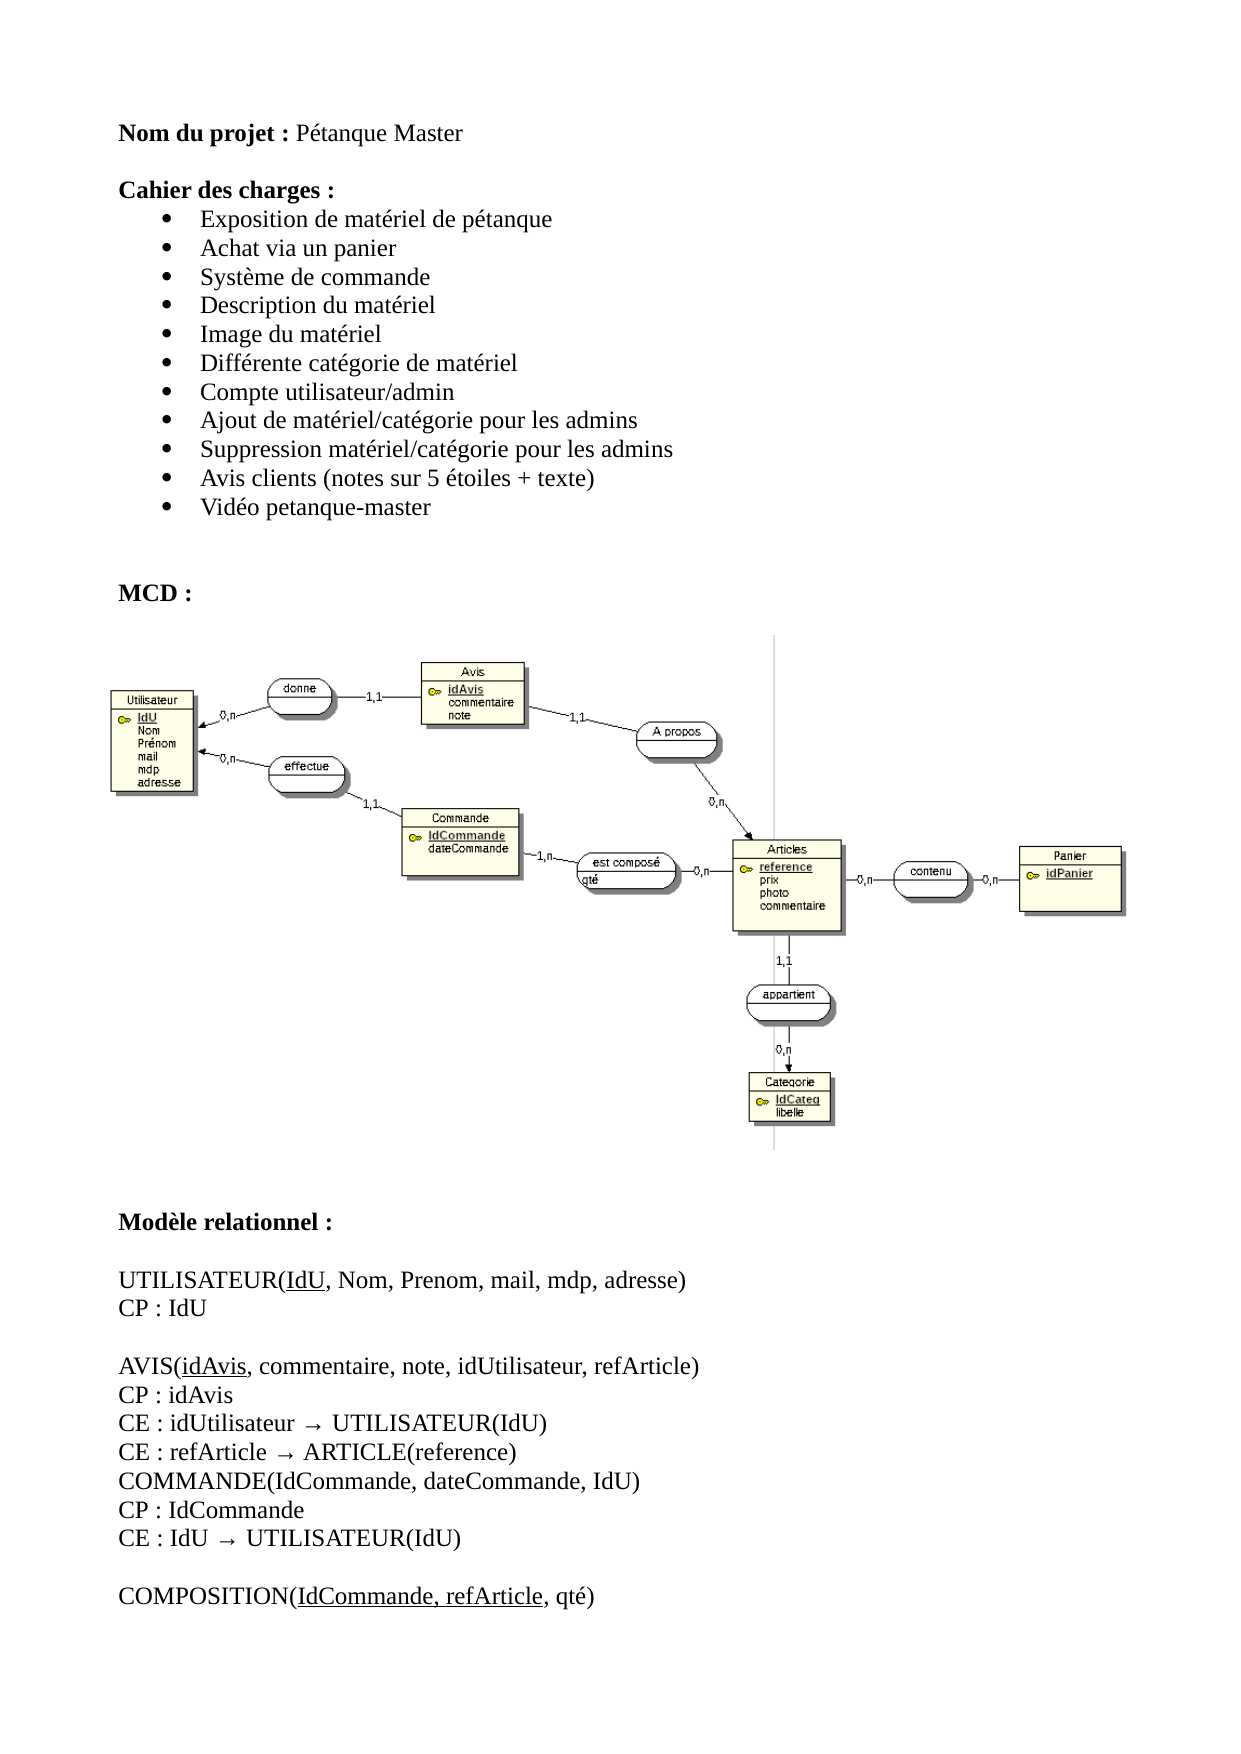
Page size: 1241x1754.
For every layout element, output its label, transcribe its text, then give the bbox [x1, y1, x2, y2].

list Vidéo petanque-master [162, 492, 1122, 521]
text Nom du projet : Pétanque Master [118, 118, 1122, 147]
picture [103, 635, 1137, 1150]
text CE : IdU → UTILISATEUR(IdU) [118, 1523, 1122, 1552]
text CP : IdCommande [118, 1495, 1122, 1523]
list Suppression matériel/catégorie pour les admins [162, 434, 1122, 463]
text MCD : [118, 578, 1122, 607]
text CE : idUtilisateur → UTILISATEUR(IdU) [118, 1408, 1122, 1437]
text COMMANDE(IdCommande, dateCommande, IdU) [118, 1466, 1122, 1495]
text UTILISATEUR(IdU, Nom, Prenom, mail, mdp, adresse) [118, 1265, 1122, 1293]
list Ajout de matériel/catégorie pour les admins [162, 406, 1122, 434]
list Achat via un panier [162, 233, 1122, 262]
text CP : IdU [118, 1293, 1122, 1322]
text AVIS(idAvis, commentaire, note, idUtilisateur, refArticle) [118, 1351, 1122, 1380]
list Compte utilisateur/admin [162, 377, 1122, 406]
text Cahier des charges : [118, 176, 1122, 204]
list Système de commande [162, 262, 1122, 291]
list Description du matériel [162, 291, 1122, 319]
text COMPOSITION(IdCommande, refArticle, qté) [118, 1581, 1122, 1610]
list Image du matériel [162, 319, 1122, 348]
list Exposition de matériel de pétanque [162, 204, 1122, 233]
list Avis clients (notes sur 5 étoiles + texte) [162, 463, 1122, 492]
text Modèle relationnel : [118, 1207, 1122, 1236]
list Différente catégorie de matériel [162, 348, 1122, 377]
text CE : refArticle → ARTICLE(reference) [118, 1437, 1122, 1466]
text CP : idAvis [118, 1380, 1122, 1408]
